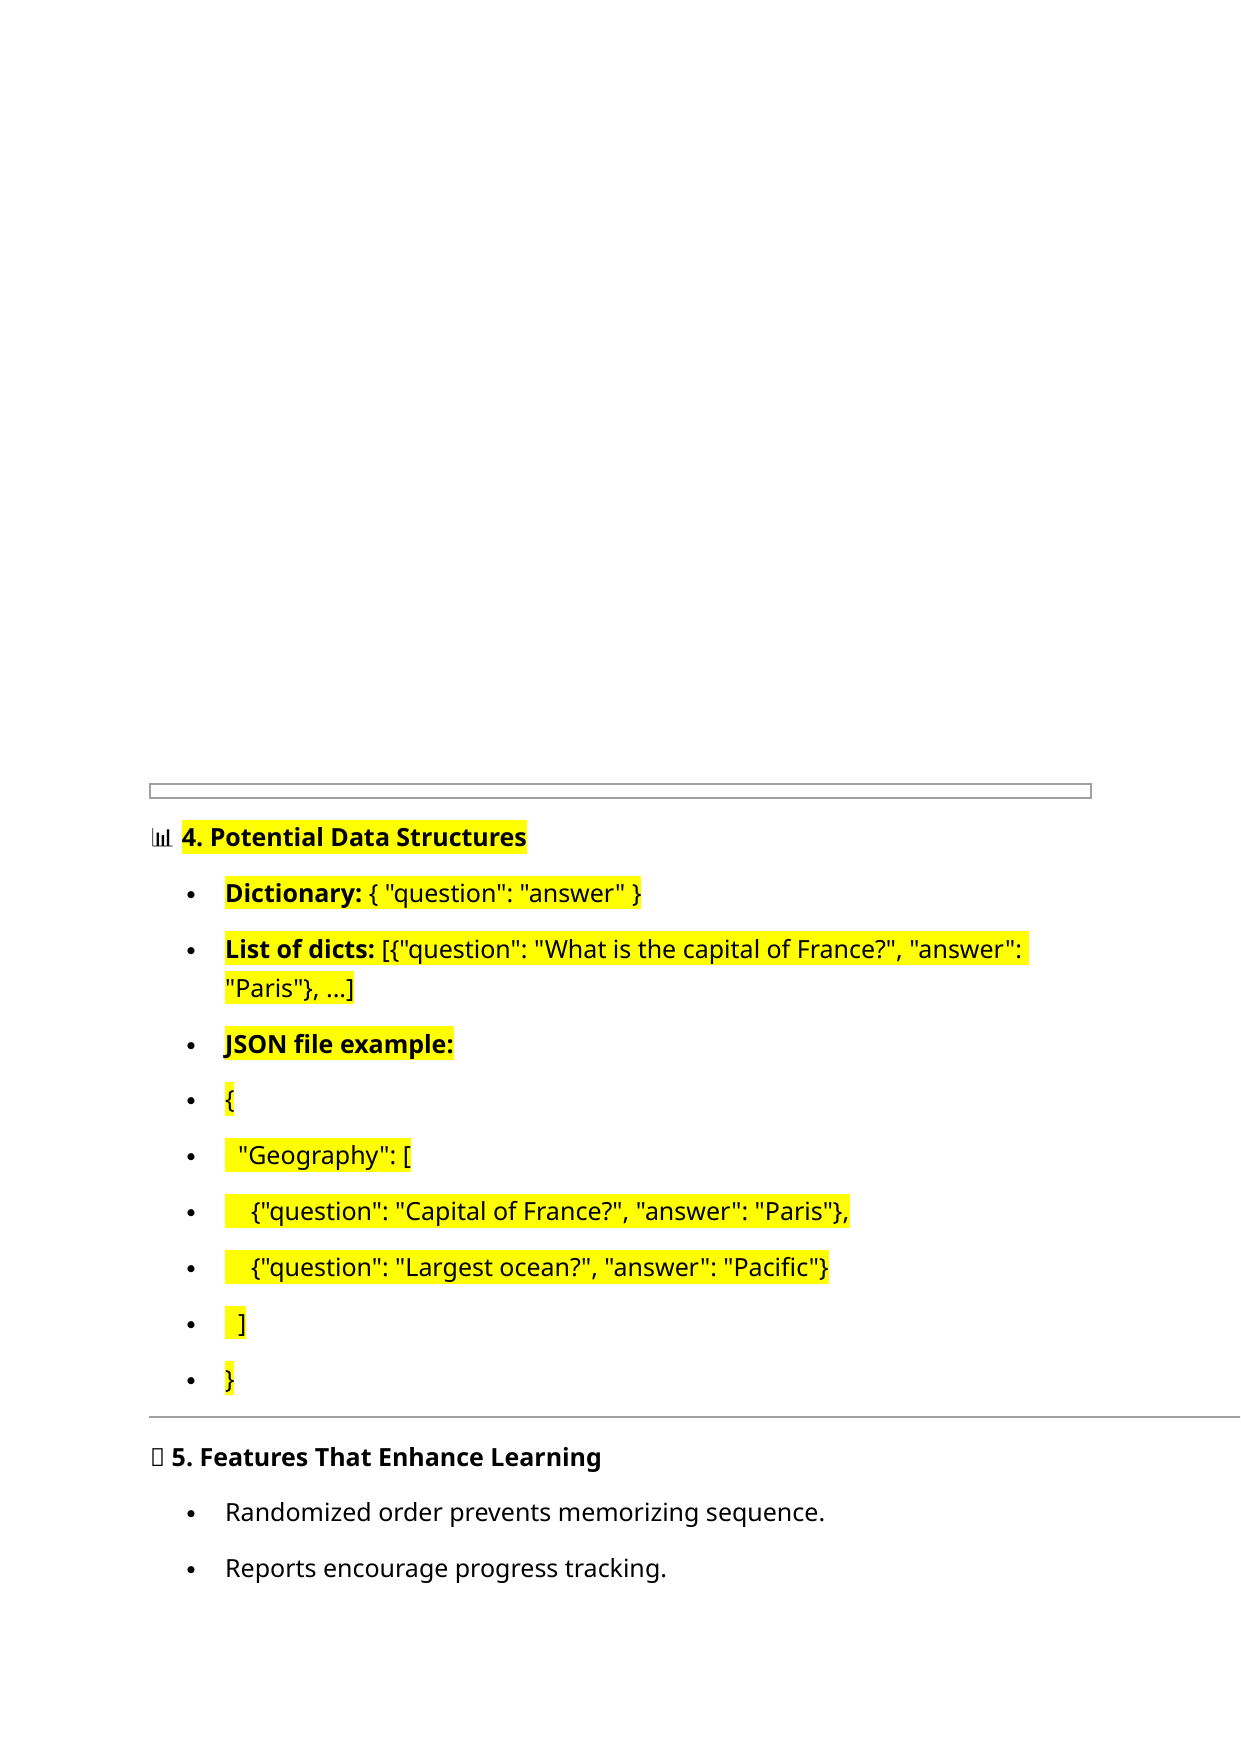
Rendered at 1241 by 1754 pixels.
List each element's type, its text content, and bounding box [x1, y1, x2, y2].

list Dictionary: { "question": "answer" } [187, 876, 1090, 909]
text 📊 4. Potential Data Structures [150, 820, 1090, 854]
list { [187, 1082, 1090, 1116]
list } [187, 1361, 1090, 1395]
list Randomized order prevents memorizing sequence. [187, 1495, 1090, 1529]
list {"question": "Largest ocean?", "answer": "Pacific"} [187, 1250, 1090, 1284]
list Reports encourage progress tracking. [187, 1551, 1090, 1585]
list ] [187, 1306, 1090, 1339]
list JSON file example: [187, 1026, 1090, 1060]
list List of dicts: [{"question": "What is the capital of France?", "answer": "Paris"}, ...] [187, 931, 1090, 1004]
text 🧠 5. Features That Enhance Learning [150, 1439, 1090, 1473]
list {"question": "Capital of France?", "answer": "Paris"}, [187, 1194, 1090, 1228]
list "Geography": [ [187, 1138, 1090, 1172]
